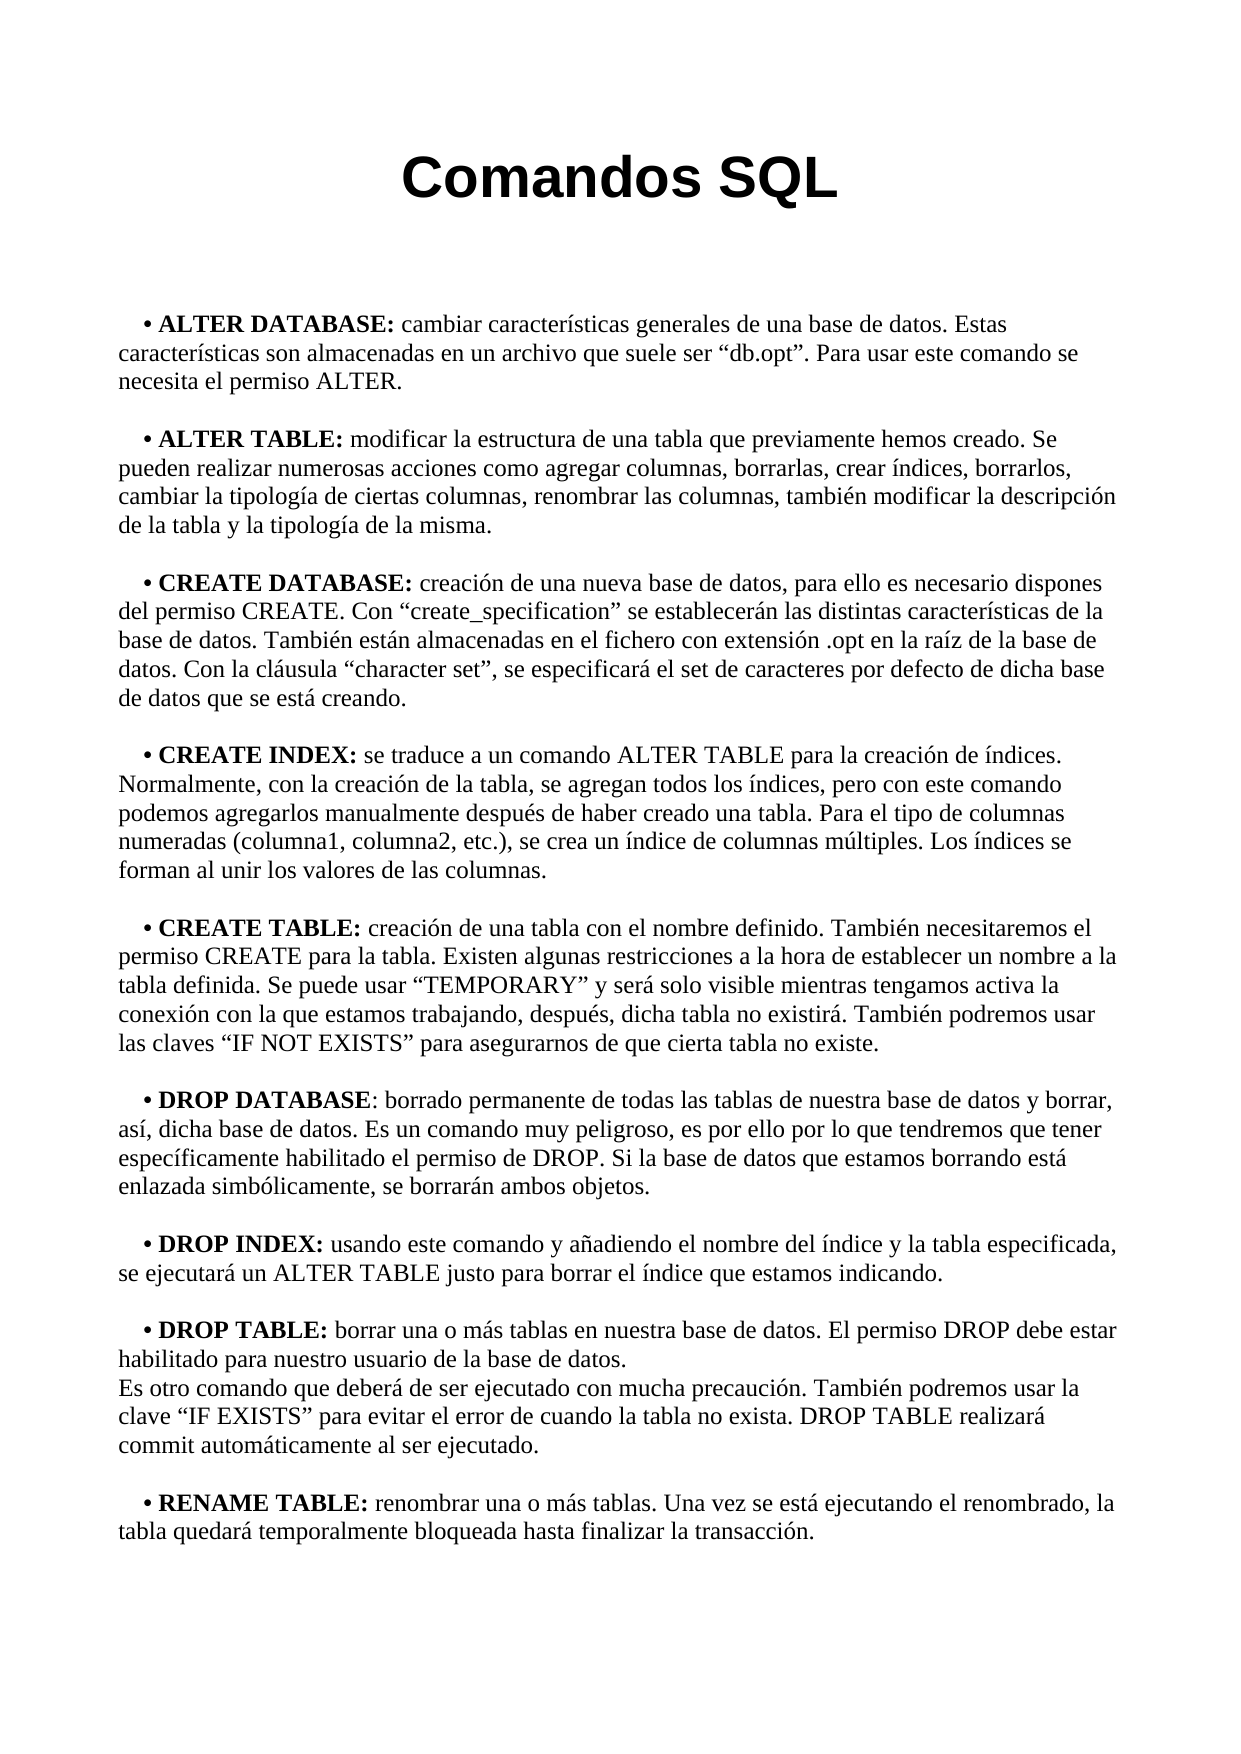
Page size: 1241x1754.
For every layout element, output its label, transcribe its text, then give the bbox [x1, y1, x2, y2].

text • ALTER DATABASE: cambiar características generales de una base de datos. Estas características son almacenadas en un archivo que suele ser “db.opt”. Para usar este comando se necesita el permiso ALTER. [118, 309, 1122, 395]
text • RENAME TABLE: renombrar una o más tablas. Una vez se está ejecutando el renombrado, la tabla quedará temporalmente bloqueada hasta finalizar la transacción. [118, 1488, 1122, 1545]
text Es otro comando que deberá de ser ejecutado con mucha precaución. También podremos usar la clave “IF EXISTS” para evitar el error de cuando la tabla no exista. DROP TABLE realizará commit automáticamente al ser ejecutado. [118, 1373, 1122, 1459]
text • DROP INDEX: usando este comando y añadiendo el nombre del índice y la tabla especificada, se ejecutará un ALTER TABLE justo para borrar el índice que estamos indicando. [118, 1229, 1122, 1286]
text • ALTER TABLE: modificar la estructura de una tabla que previamente hemos creado. Se pueden realizar numerosas acciones como agregar columnas, borrarlas, crear índices, borrarlos, cambiar la tipología de ciertas columnas, renombrar las columnas, también modificar la descripción de la tabla y la tipología de la misma. [118, 424, 1122, 539]
text • DROP DATABASE: borrado permanente de todas las tablas de nuestra base de datos y borrar, así, dicha base de datos. Es un comando muy peligroso, es por ello por lo que tendremos que tener específicamente habilitado el permiso de DROP. Si la base de datos que estamos borrando está enlazada simbólicamente, se borrarán ambos objetos. [118, 1085, 1122, 1200]
text • CREATE TABLE: creación de una tabla con el nombre definido. También necesitaremos el permiso CREATE para la tabla. Existen algunas restricciones a la hora de establecer un nombre a la tabla definida. Se puede usar “TEMPORARY” y será solo visible mientras tengamos activa la conexión con la que estamos trabajando, después, dicha tabla no existirá. También podremos usar las claves “IF NOT EXISTS” para asegurarnos de que cierta tabla no existe. [118, 913, 1122, 1056]
title Comandos SQL [118, 143, 1122, 210]
text • CREATE DATABASE: creación de una nueva base de datos, para ello es necesario dispones del permiso CREATE. Con “create_specification” se establecerán las distintas características de la base de datos. También están almacenadas en el fichero con extensión .opt en la raíz de la base de datos. Con la cláusula “character set”, se especificará el set de caracteres por defecto de dicha base de datos que se está creando. [118, 568, 1122, 711]
text • CREATE INDEX: se traduce a un comando ALTER TABLE para la creación de índices. Normalmente, con la creación de la tabla, se agregan todos los índices, pero con este comando podemos agregarlos manualmente después de haber creado una tabla. Para el tipo de columnas numeradas (columna1, columna2, etc.), se crea un índice de columnas múltiples. Los índices se forman al unir los valores de las columnas. [118, 740, 1122, 884]
text • DROP TABLE: borrar una o más tablas en nuestra base de datos. El permiso DROP debe estar habilitado para nuestro usuario de la base de datos. [118, 1315, 1122, 1373]
